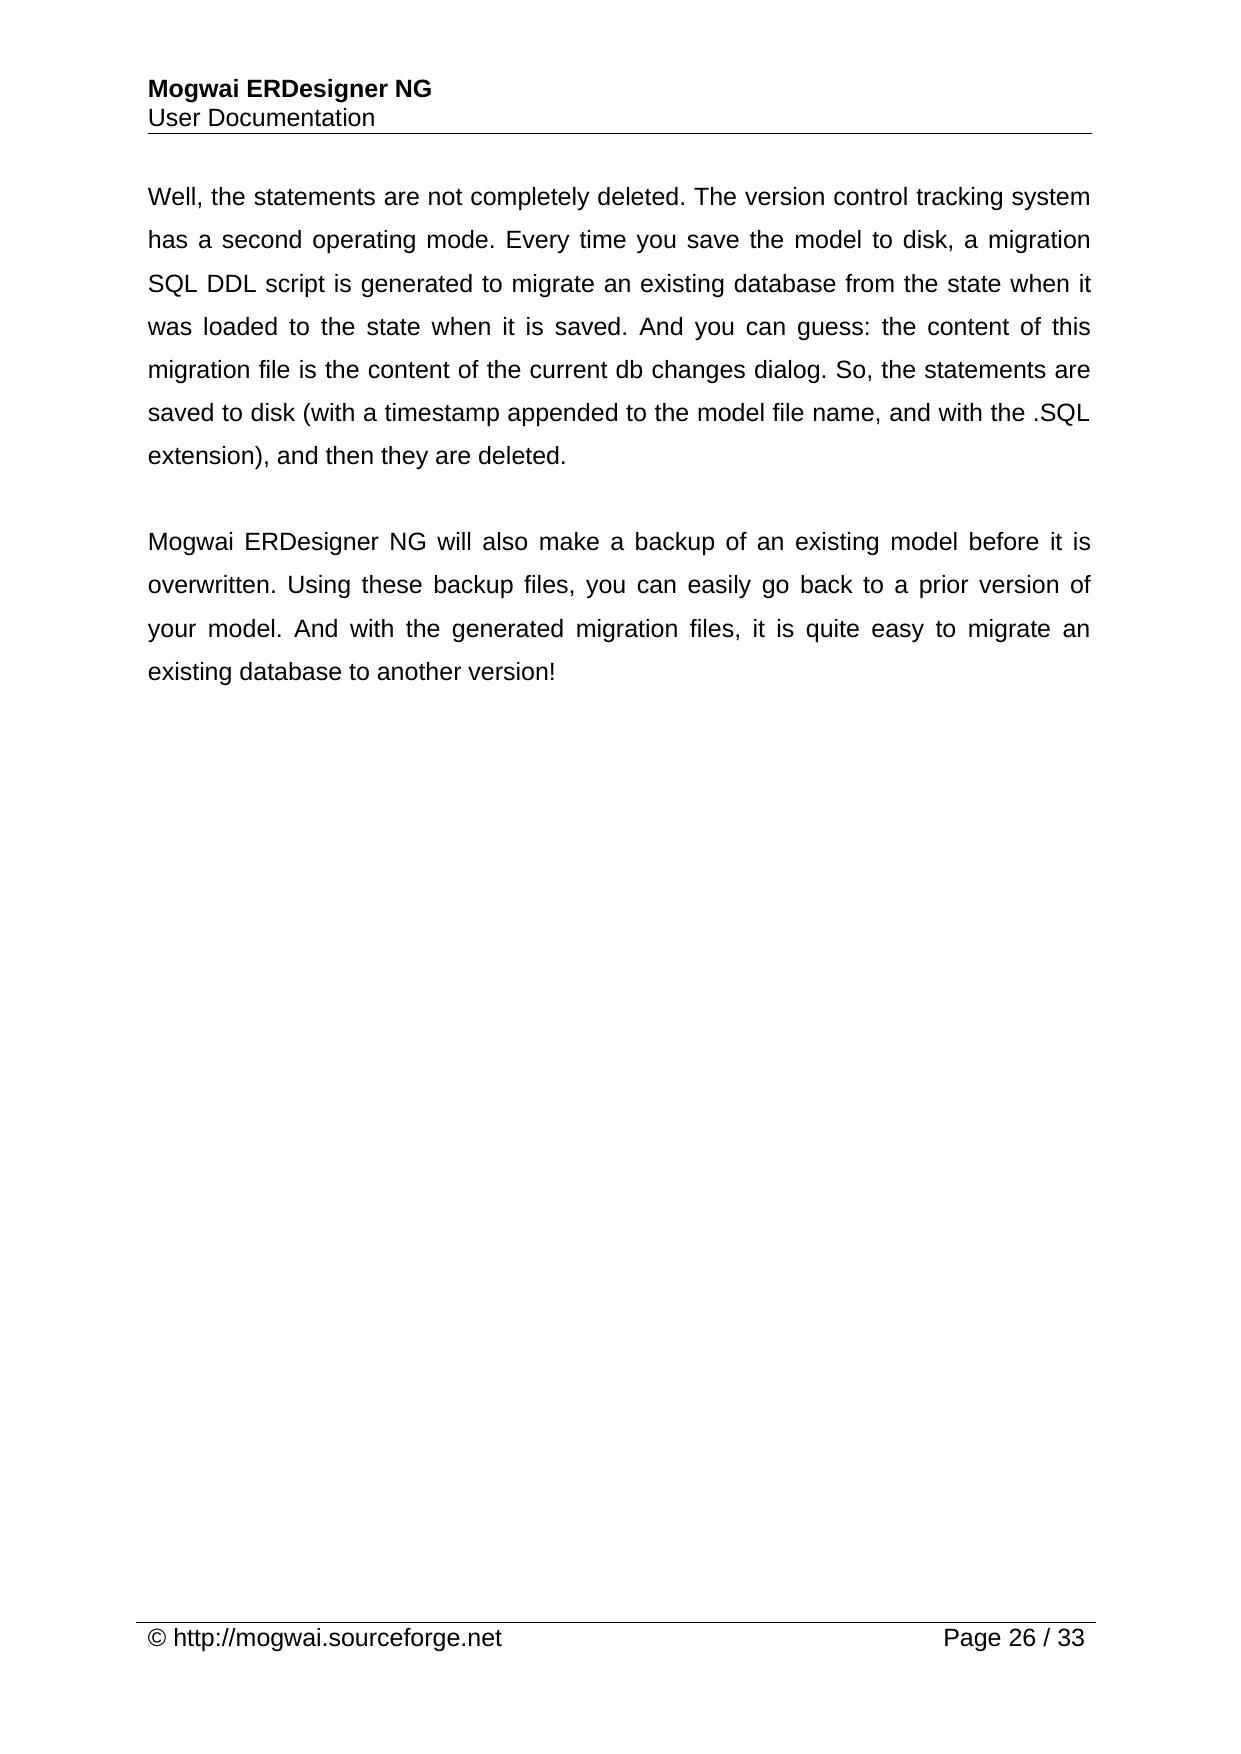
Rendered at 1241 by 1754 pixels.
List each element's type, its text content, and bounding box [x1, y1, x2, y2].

text Mogwai ERDesigner NG will also make a backup of an existing model before it is overwritten. Using these backup files, you can easily go back to a prior version of your model. And with the generated migration files, it is quite easy to migrate an existing database to another version! [148, 527, 1092, 686]
text Well, the statements are not completely deleted. The version control tracking system has a second operating mode. Every time you save the model to disk, a migration SQL DDL script is generated to migrate an existing database from the state when it was loaded to the state when it is saved. And you can guess: the content of this migration file is the content of the current db changes dialog. So, the statements are saved to disk (with a timestamp appended to the model file name, and with the .SQL extension), and then they are deleted. [148, 182, 1092, 470]
